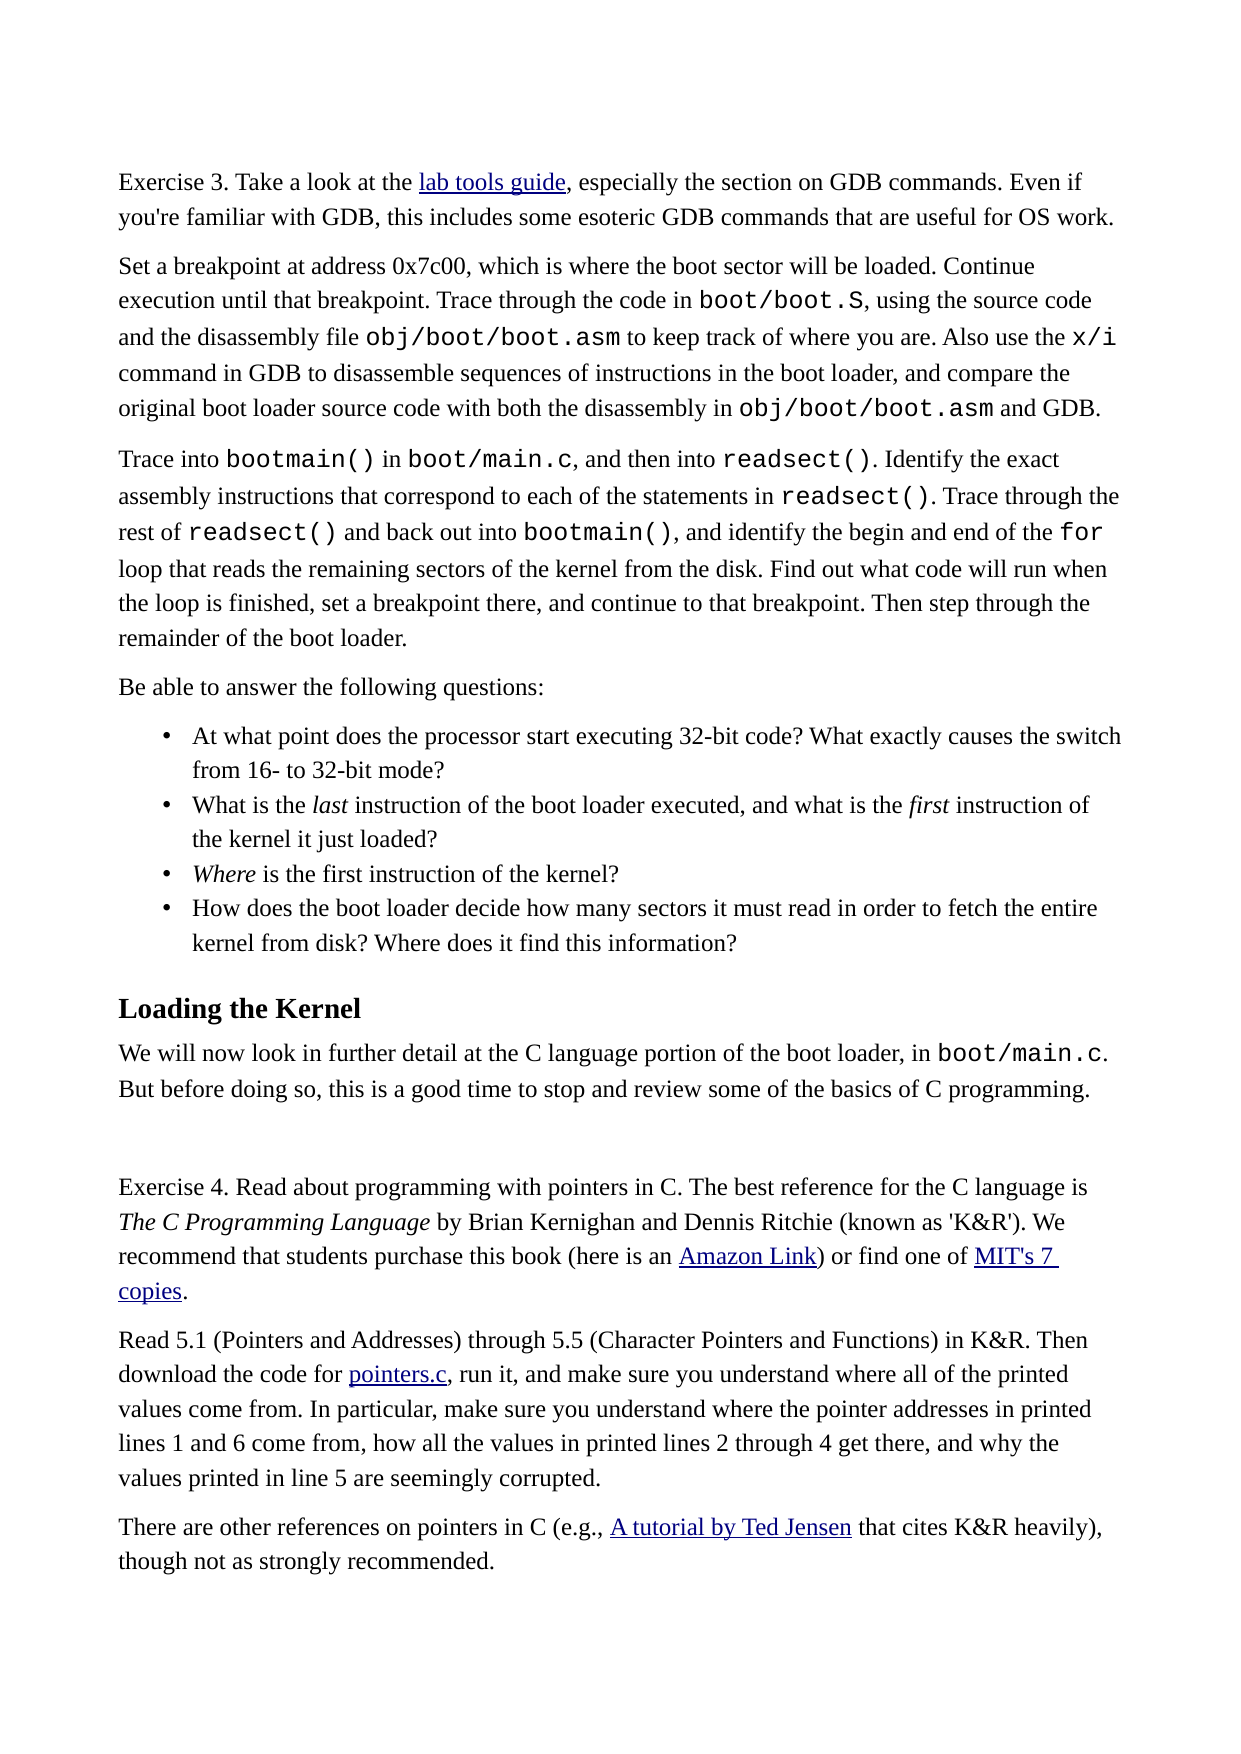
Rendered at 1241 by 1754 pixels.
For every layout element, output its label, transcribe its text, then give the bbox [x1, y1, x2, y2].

text Be able to answer the following questions: [118, 672, 1122, 701]
list Where is the first instruction of the kernel? [162, 859, 1122, 888]
list How does the boot loader decide how many sectors it must read in order to fetch the entire kernel from disk? Where does it find this information? [162, 893, 1122, 957]
text Trace into bootmain() in boot/main.c, and then into readsect(). Identify the exact assembly instructions that correspond to each of the statements in readsect(). Trace through the rest of readsect() and back out into bootmain(), and identify the begin and end of the for loop that reads the remaining sectors of the kernel from the disk. Find out what code will run when the loop is finished, set a breakpoint there, and continue to that breakpoint. Then step through the remainder of the boot loader. [118, 444, 1122, 652]
subtitle Loading the Kernel [118, 992, 1122, 1025]
list What is the last instruction of the boot loader executed, and what is the first instruction of the kernel it just loaded? [162, 790, 1122, 853]
text Exercise 3. Take a look at the lab tools guide, especially the section on GDB commands. Even if you're familiar with GDB, this includes some esoteric GDB commands that are useful for OS work. [118, 167, 1122, 230]
text Exercise 4. Read about programming with pointers in C. The best reference for the C language is The C Programming Language by Brian Kernighan and Dennis Ritchie (known as 'K&R'). We recommend that students purchase this book (here is an Amazon Link) or find one of MIT's 7 copies. [118, 1172, 1122, 1304]
text We will now look in further detail at the C language portion of the boot loader, in boot/main.c. But before doing so, this is a good time to stop and review some of the basics of C programming. [118, 1038, 1122, 1103]
text Read 5.1 (Pointers and Addresses) through 5.5 (Character Pointers and Functions) in K&R. Then download the code for pointers.c, run it, and make sure you understand where all of the printed values come from. In particular, make sure you understand where the pointer addresses in printed lines 1 and 6 come from, how all the values in printed lines 2 through 4 get there, and why the values printed in line 5 are seemingly corrupted. [118, 1325, 1122, 1492]
text Set a breakpoint at address 0x7c00, which is where the boot sector will be loaded. Continue execution until that breakpoint. Trace through the code in boot/boot.S, using the source code and the disassembly file obj/boot/boot.asm to keep track of where you are. Also use the x/i command in GDB to disassemble sequences of instructions in the boot loader, and compare the original boot loader source code with both the disassembly in obj/boot/boot.asm and GDB. [118, 251, 1122, 424]
text There are other references on pointers in C (e.g., A tutorial by Ted Jensen that cites K&R heavily), though not as strongly recommended. [118, 1512, 1122, 1575]
list At what point does the processor start executing 32-bit code? What exactly causes the switch from 16- to 32-bit mode? [162, 721, 1122, 784]
